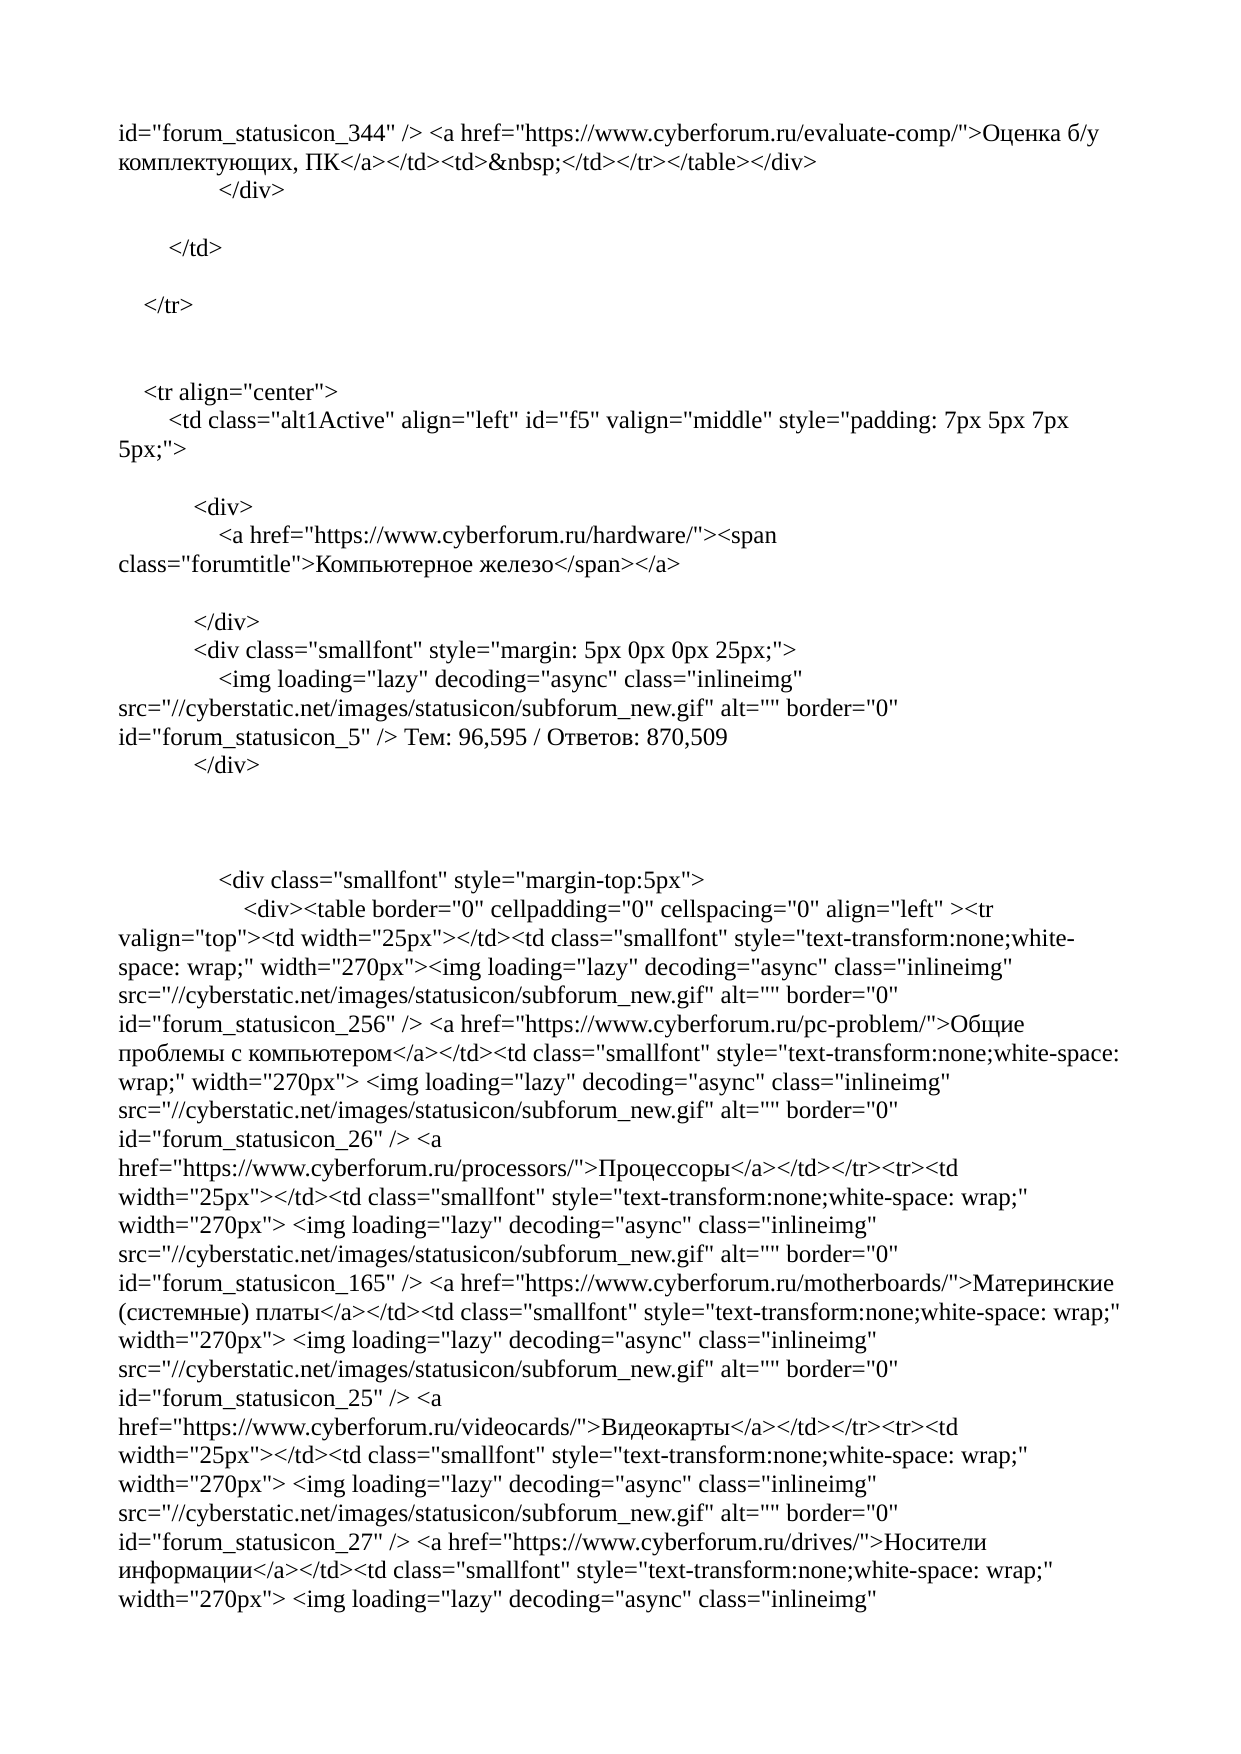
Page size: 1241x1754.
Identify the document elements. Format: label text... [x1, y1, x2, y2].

text <a href="https://www.cyberforum.ru/hardware/"><span class="forumtitle">Компьютерное железо</span></a> [118, 521, 1122, 578]
text <td class="alt1Active" align="left" id="f5" valign="middle" style="padding: 7px 5px 7px 5px;"> [118, 406, 1122, 463]
text <img loading="lazy" decoding="async" class="inlineimg" src="//cyberstatic.net/images/statusicon/subforum_new.gif" alt="" border="0" id="forum_statusicon_5" /> Тем: 96,595 / Ответов: 870,509 [118, 664, 1122, 751]
text id="forum_statusicon_344" /> <a href="https://www.cyberforum.ru/evaluate-comp/">Оценка б/у комплектующих, ПК</a></td><td>&nbsp;</td></tr></table></div> [118, 118, 1122, 176]
text <div> [118, 492, 1122, 521]
text <div><table border="0" cellpadding="0" cellspacing="0" align="left" ><tr valign="top"><td width="25px"></td><td class="smallfont" style="text-transform:none;white-space: wrap;" width="270px"><img loading="lazy" decoding="async" class="inlineimg" src="//cyberstatic.net/images/statusicon/subforum_new.gif" alt="" border="0" id="forum_statusicon_256" /> <a href="https://www.cyberforum.ru/pc-problem/">Общие проблемы с компьютером</a></td><td class="smallfont" style="text-transform:none;white-space: wrap;" width="270px"> <img loading="lazy" decoding="async" class="inlineimg" src="//cyberstatic.net/images/statusicon/subforum_new.gif" alt="" border="0" id="forum_statusicon_26" /> <a href="https://www.cyberforum.ru/processors/">Процессоры</a></td></tr><tr><td width="25px"></td><td class="smallfont" style="text-transform:none;white-space: wrap;" width="270px"> <img loading="lazy" decoding="async" class="inlineimg" src="//cyberstatic.net/images/statusicon/subforum_new.gif" alt="" border="0" id="forum_statusicon_165" /> <a href="https://www.cyberforum.ru/motherboards/">Материнские (системные) платы</a></td><td class="smallfont" style="text-transform:none;white-space: wrap;" width="270px"> <img loading="lazy" decoding="async" class="inlineimg" src="//cyberstatic.net/images/statusicon/subforum_new.gif" alt="" border="0" id="forum_statusicon_25" /> <a href="https://www.cyberforum.ru/videocards/">Видеокарты</a></td></tr><tr><td width="25px"></td><td class="smallfont" style="text-transform:none;white-space: wrap;" width="270px"> <img loading="lazy" decoding="async" class="inlineimg" src="//cyberstatic.net/images/statusicon/subforum_new.gif" alt="" border="0" id="forum_statusicon_27" /> <a href="https://www.cyberforum.ru/drives/">Носители информации</a></td><td class="smallfont" style="text-transform:none;white-space: wrap;" width="270px"> <img loading="lazy" decoding="async" class="inlineimg" [118, 894, 1122, 1613]
text </div> [118, 176, 1122, 204]
text </td> [118, 233, 1122, 262]
text <div class="smallfont" style="margin: 5px 0px 0px 25px;"> [118, 636, 1122, 664]
text </div> [118, 751, 1122, 779]
text </div> [118, 607, 1122, 636]
text <div class="smallfont" style="margin-top:5px"> [118, 866, 1122, 894]
text <tr align="center"> [118, 377, 1122, 406]
text </tr> [118, 291, 1122, 319]
